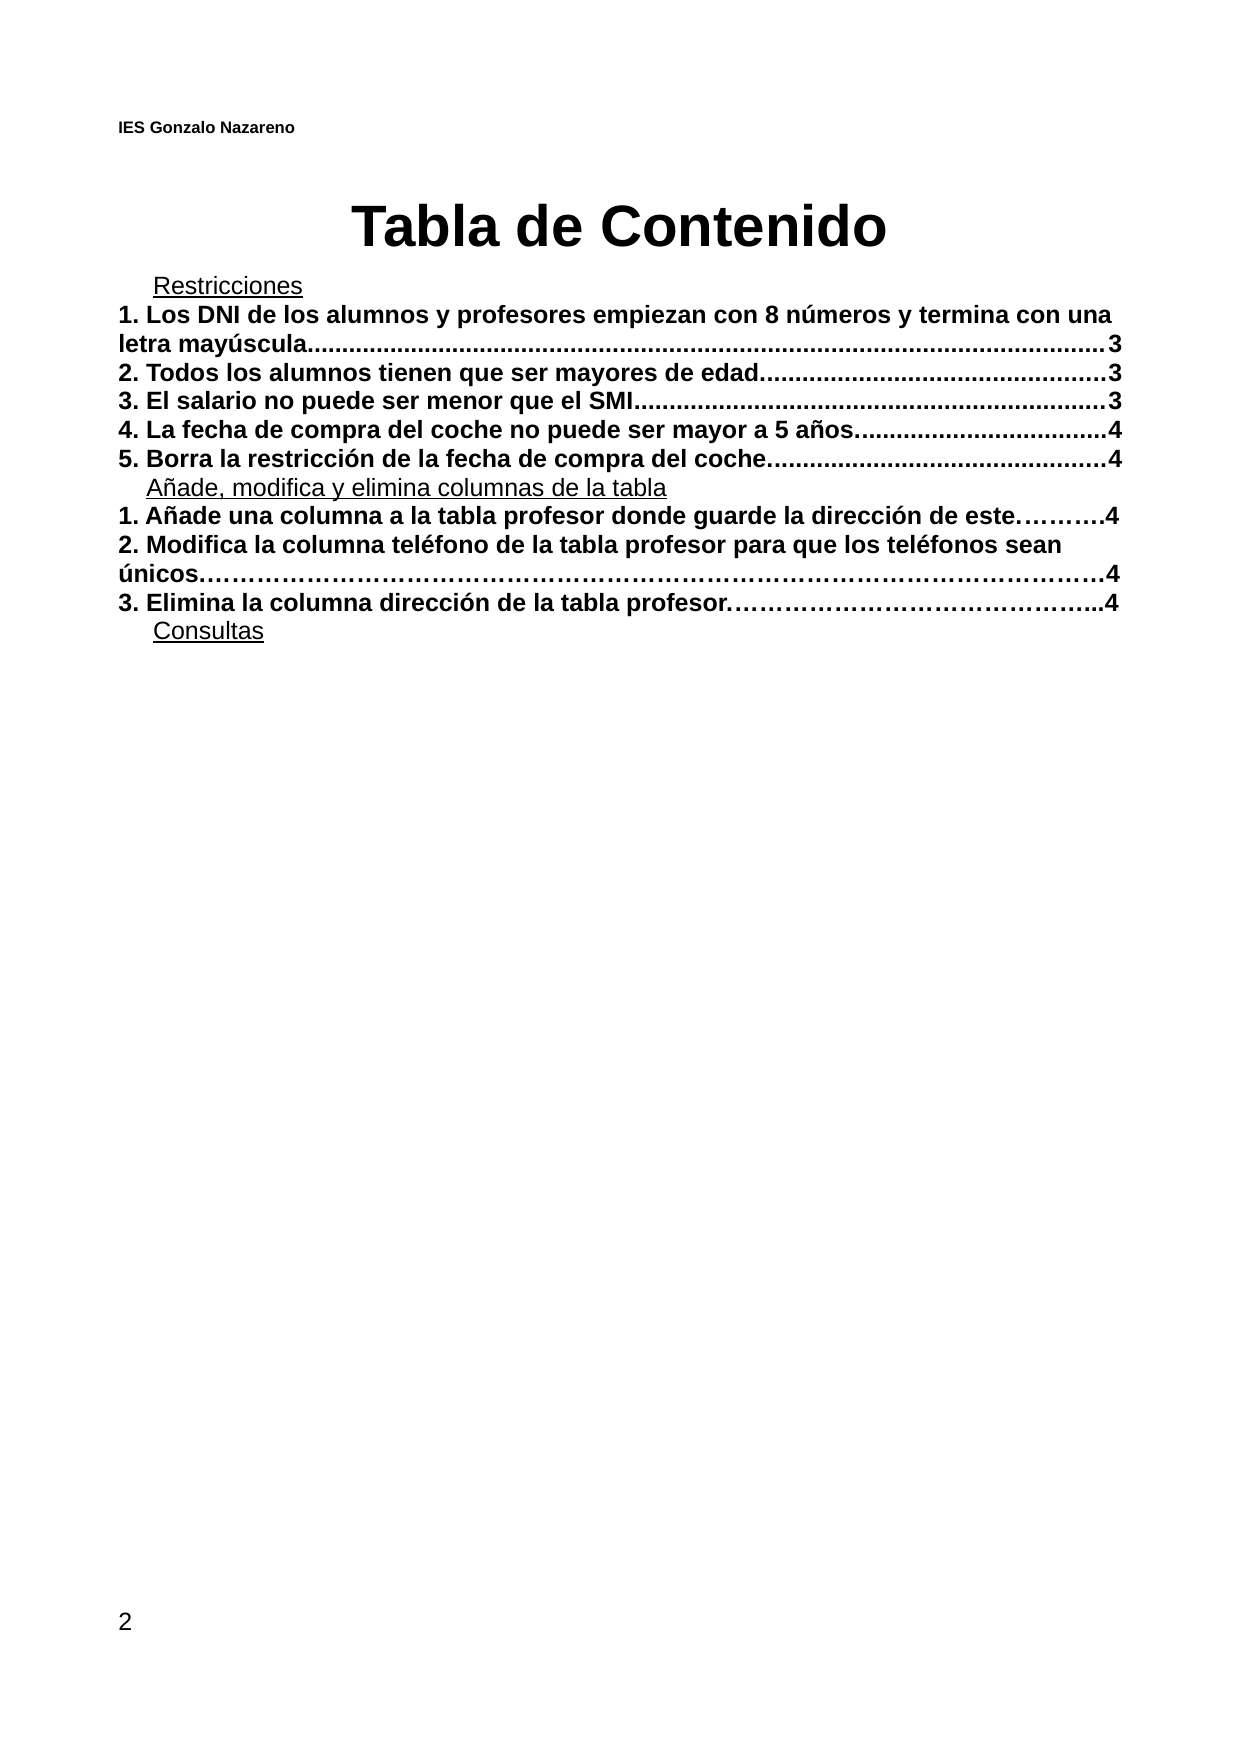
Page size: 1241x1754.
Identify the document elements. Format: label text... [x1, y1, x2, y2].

text Consultas [118, 616, 1122, 645]
text 5. Borra la restricción de la fecha de compra del coche. 4 [118, 444, 1122, 473]
text 4. La fecha de compra del coche no puede ser mayor a 5 años. 4 [118, 415, 1122, 444]
text 3. Elimina la columna dirección de la tabla profesor. ……………………………………...4 [118, 588, 1122, 616]
text 3. El salario no puede ser menor que el SMI 3 [118, 386, 1122, 415]
text Añade, modifica y elimina columnas de la tabla [118, 473, 1122, 501]
text 1. Añade una columna a la tabla profesor donde guarde la dirección de este. ……….4 [118, 501, 1122, 530]
text 2. Todos los alumnos tienen que ser mayores de edad. 3 [118, 358, 1122, 386]
text 2. Modifica la columna teléfono de la tabla profesor para que los teléfonos sean únicos. ………………………………………………………………………………………………4 [118, 530, 1122, 588]
text Restricciones [118, 271, 1122, 300]
text 1. Los DNI de los alumnos y profesores empiezan con 8 números y termina con una letra mayúscula. 3 [118, 300, 1122, 358]
title Tabla de Contenido [118, 192, 1122, 259]
